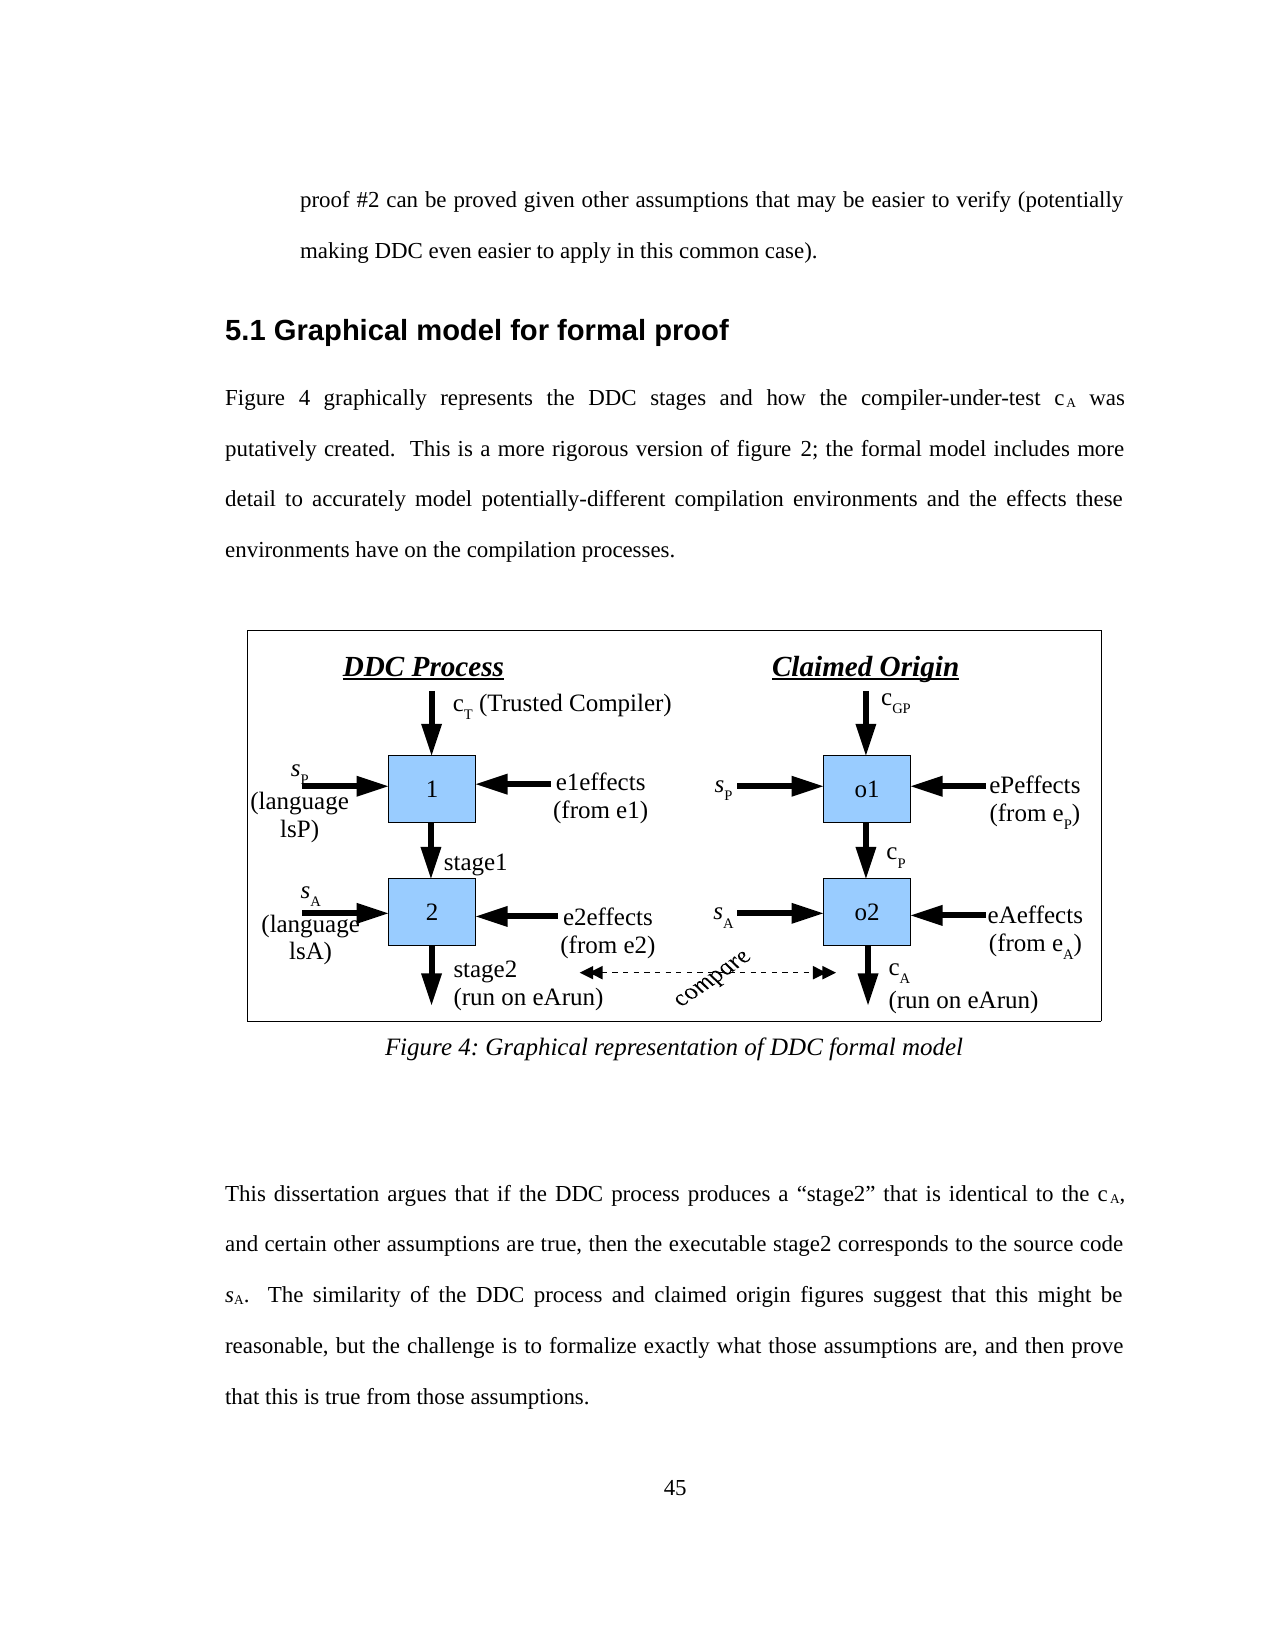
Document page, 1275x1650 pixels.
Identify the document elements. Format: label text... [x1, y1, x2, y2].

list proof #2 can be proved given other assumptions that may be easier to verify (potentially making DDC even easier to apply in this common case). [262, 187, 1125, 264]
text Figure 4: Graphical representation of DDC formal model [239, 626, 1111, 1061]
subtitle Graphical model for formal proof [225, 314, 1125, 347]
text This dissertation argues that if the DDC process produces a “stage2” that is identical to the cA, and certain other assumptions are true, then the executable stage2 corresponds to the source code sA. The similarity of the DDC process and claimed origin figures suggest that this might be reasonable, but the challenge is to formalize exactly what those assumptions are, and then prove that this is true from those assumptions. [225, 614, 1125, 1409]
text Figure 4 graphically represents the DDC stages and how the compiler-under-test cA was putatively created. This is a more rigorous version of figure 2; the formal model includes more detail to accurately model potentially-different compilation environments and the effects these environments have on the compilation processes. [225, 385, 1125, 563]
